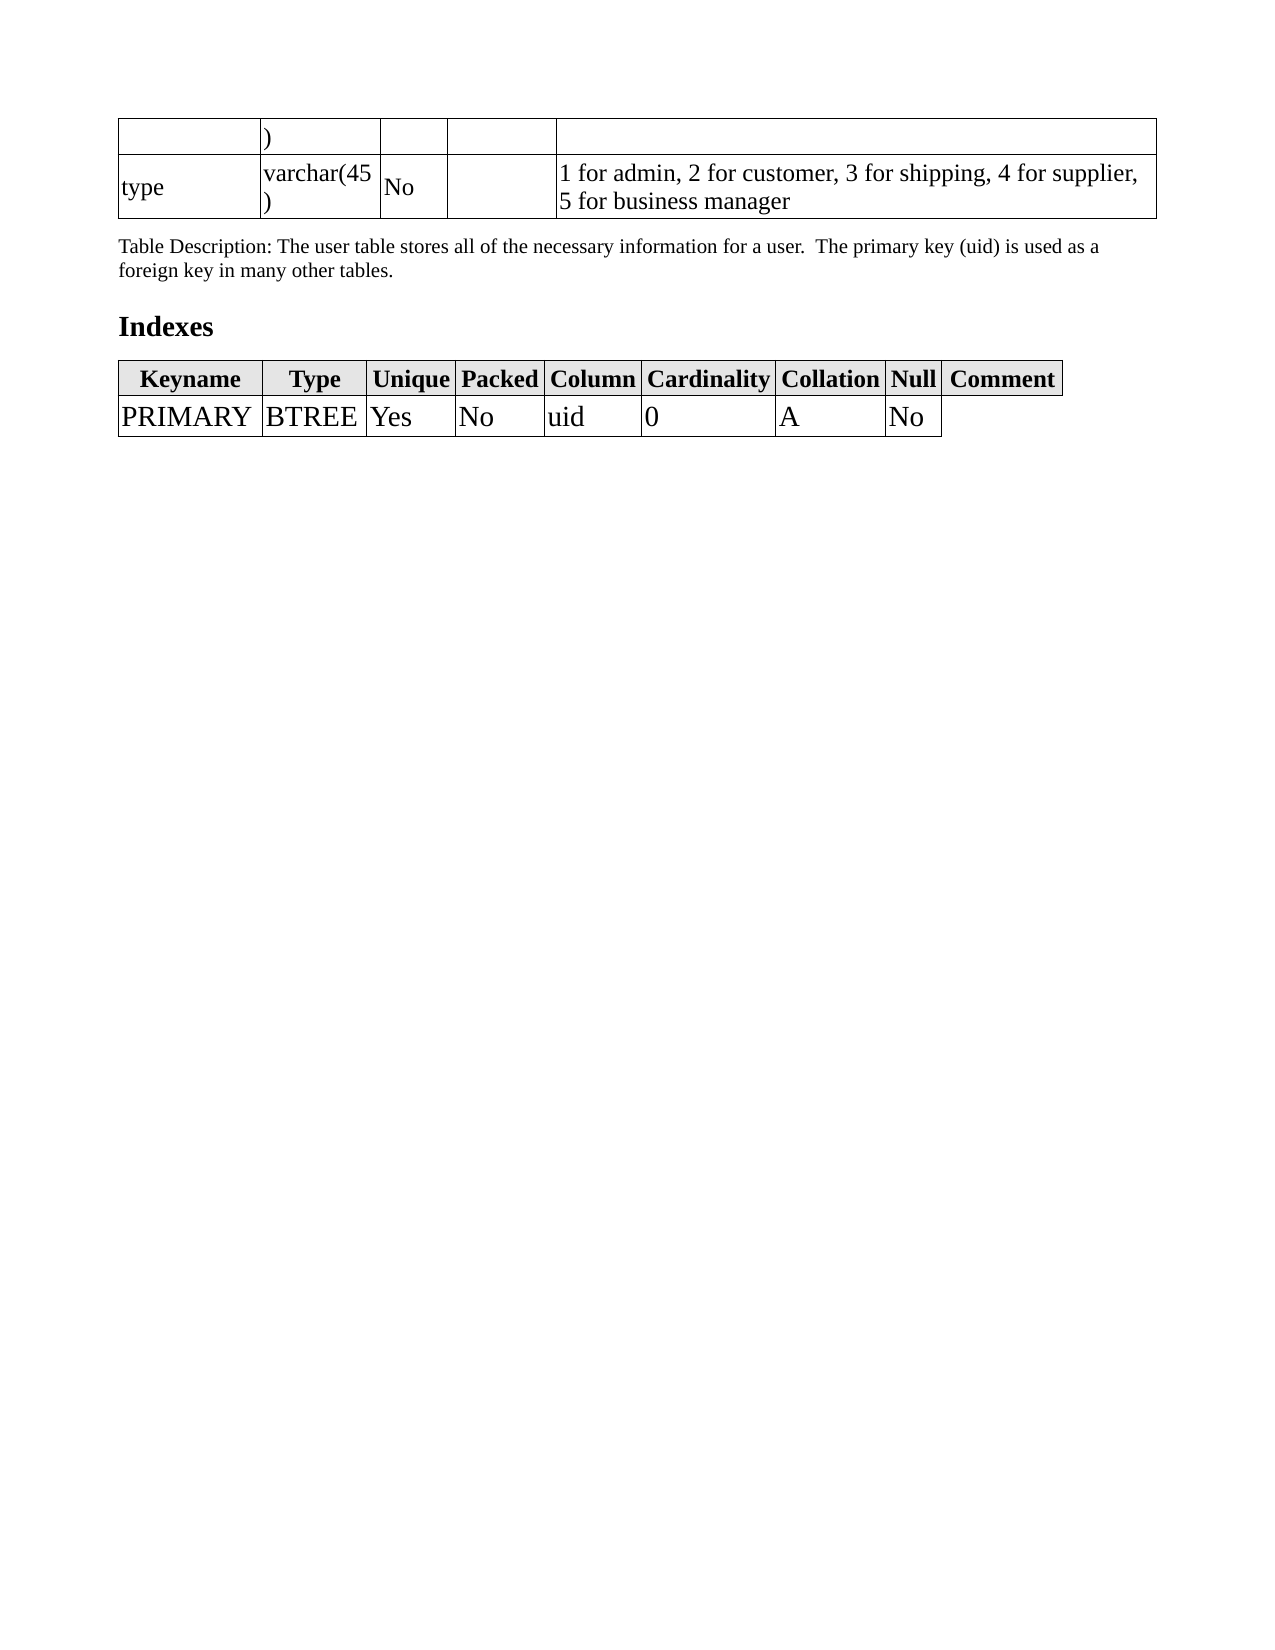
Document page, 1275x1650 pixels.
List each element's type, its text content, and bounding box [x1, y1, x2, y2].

table_cell No [381, 155, 447, 218]
table_header Comment [942, 361, 1062, 395]
table_cell type [119, 155, 260, 218]
table_cell 1 for admin, 2 for customer, 3 for shipping, 4 for supplier, 5 for business manager [557, 155, 1156, 218]
table_cell ) [261, 119, 380, 154]
table_header Null [886, 361, 941, 395]
table_cell 0 [642, 396, 775, 436]
subtitle Table Description: The user table stores all of the necessary information for a user. The primary key (uid) is used as a foreign key in many other tables. [118, 234, 1157, 282]
table_cell No [456, 396, 544, 436]
table_cell No [886, 396, 941, 436]
table_header Packed [456, 361, 544, 395]
table_cell [381, 119, 447, 154]
table_cell BTREE [263, 396, 366, 436]
table_cell varchar(45) [261, 155, 380, 218]
table_cell uid [545, 396, 641, 436]
table_cell PRIMARY [119, 396, 262, 436]
table_cell A [776, 396, 885, 436]
table_header Column [545, 361, 641, 395]
table_cell [557, 119, 1156, 154]
subtitle Indexes [118, 309, 1157, 342]
table_header Collation [776, 361, 885, 395]
table_cell [942, 396, 1063, 436]
table_cell Yes [367, 396, 455, 436]
table_cell [448, 155, 556, 218]
table_header Unique [367, 361, 455, 395]
table_header Keyname [119, 361, 262, 395]
table_header Type [263, 361, 366, 395]
table_cell [119, 119, 260, 154]
table_cell [448, 119, 556, 154]
table_header Cardinality [642, 361, 775, 395]
